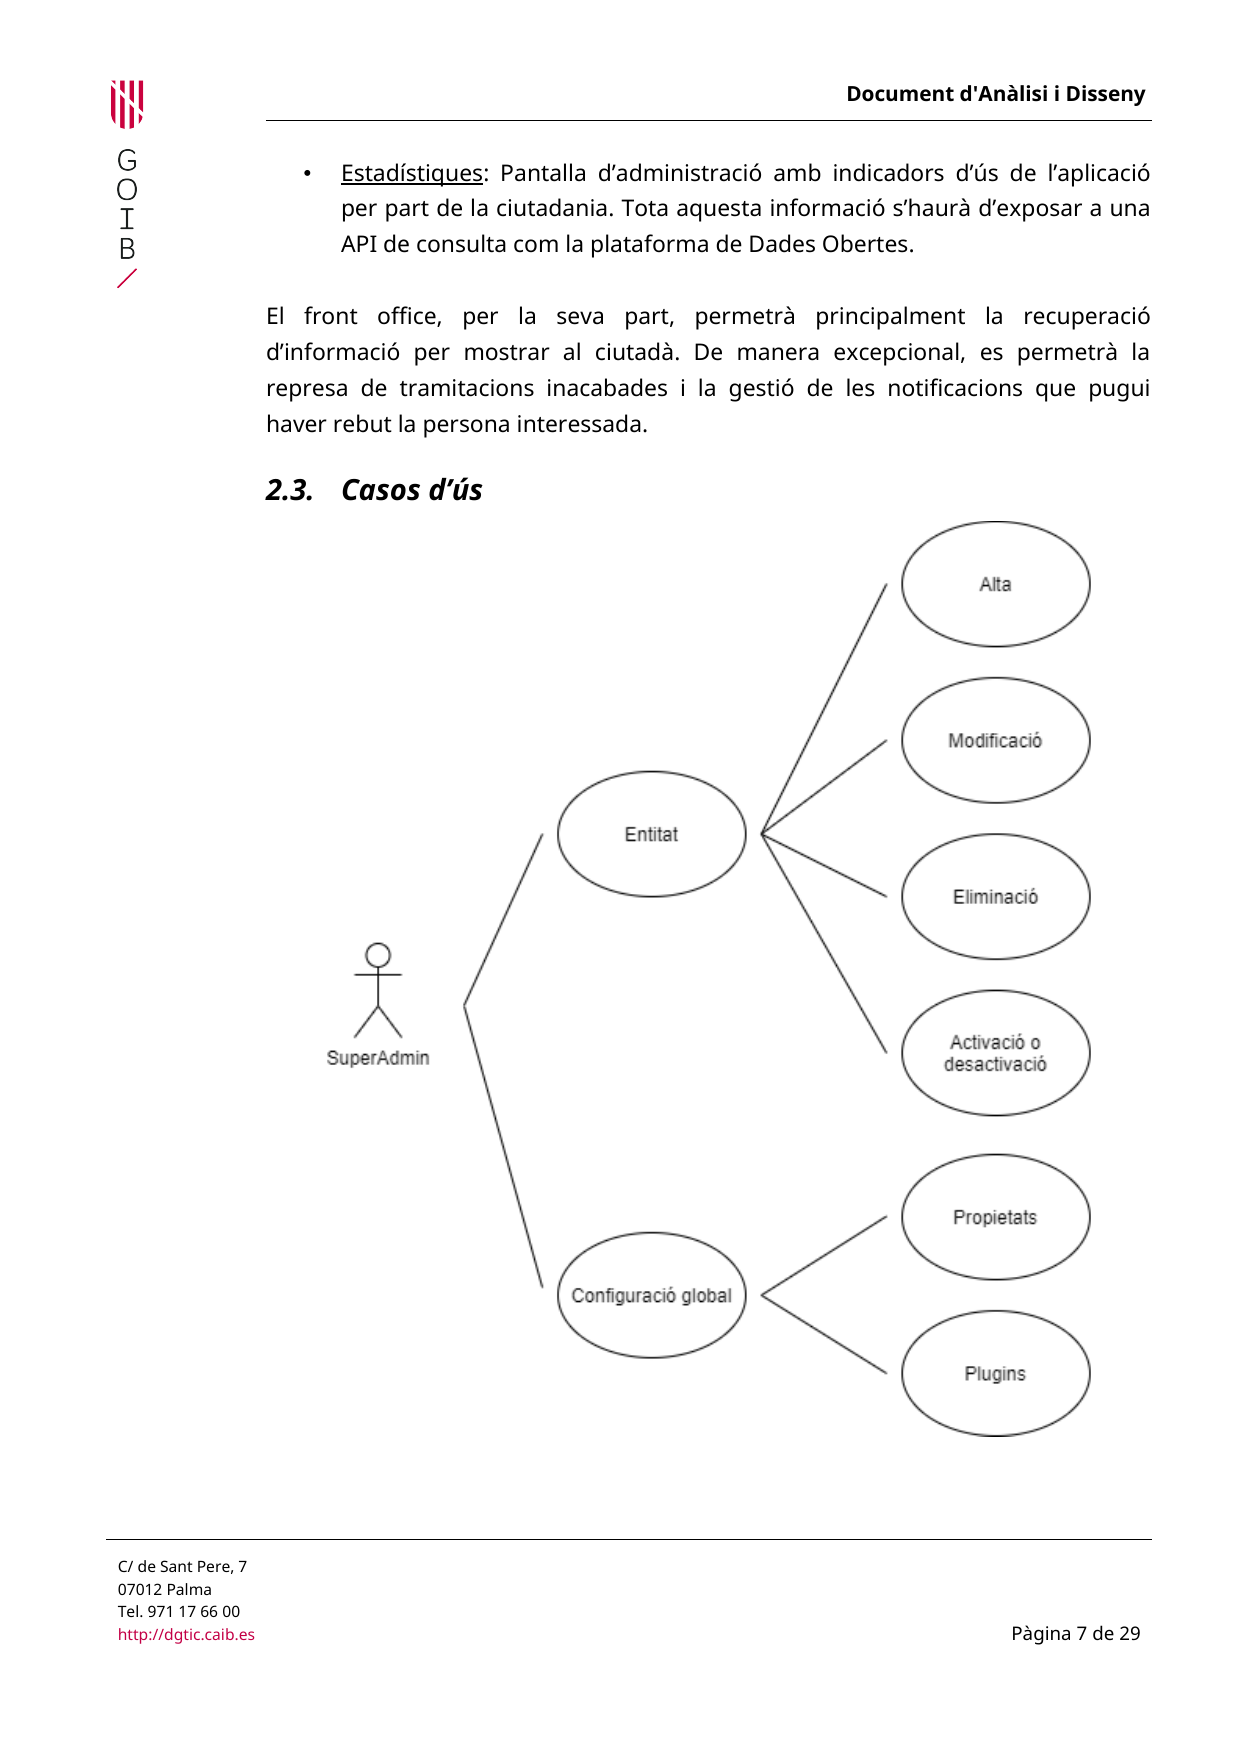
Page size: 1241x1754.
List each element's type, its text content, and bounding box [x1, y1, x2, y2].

subtitle Casos d’ús [266, 469, 1152, 509]
list Estadístiques: Pantalla d’administració amb indicadors d’ús de l’aplicació per part de la ciutadania. Tota aquesta informació s’haurà d’exposar a una API de consulta com la plataforma de Dades Obertes. [303, 156, 1152, 259]
picture [326, 521, 1091, 1437]
picture [82, 57, 172, 319]
text El front office, per la seva part, permetrà principalment la recuperació d’informació per mostrar al ciutadà. De manera excepcional, es permetrà la represa de tramitacions inacabades i la gestió de les notificacions que pugui haver rebut la persona interessada. [266, 300, 1152, 439]
